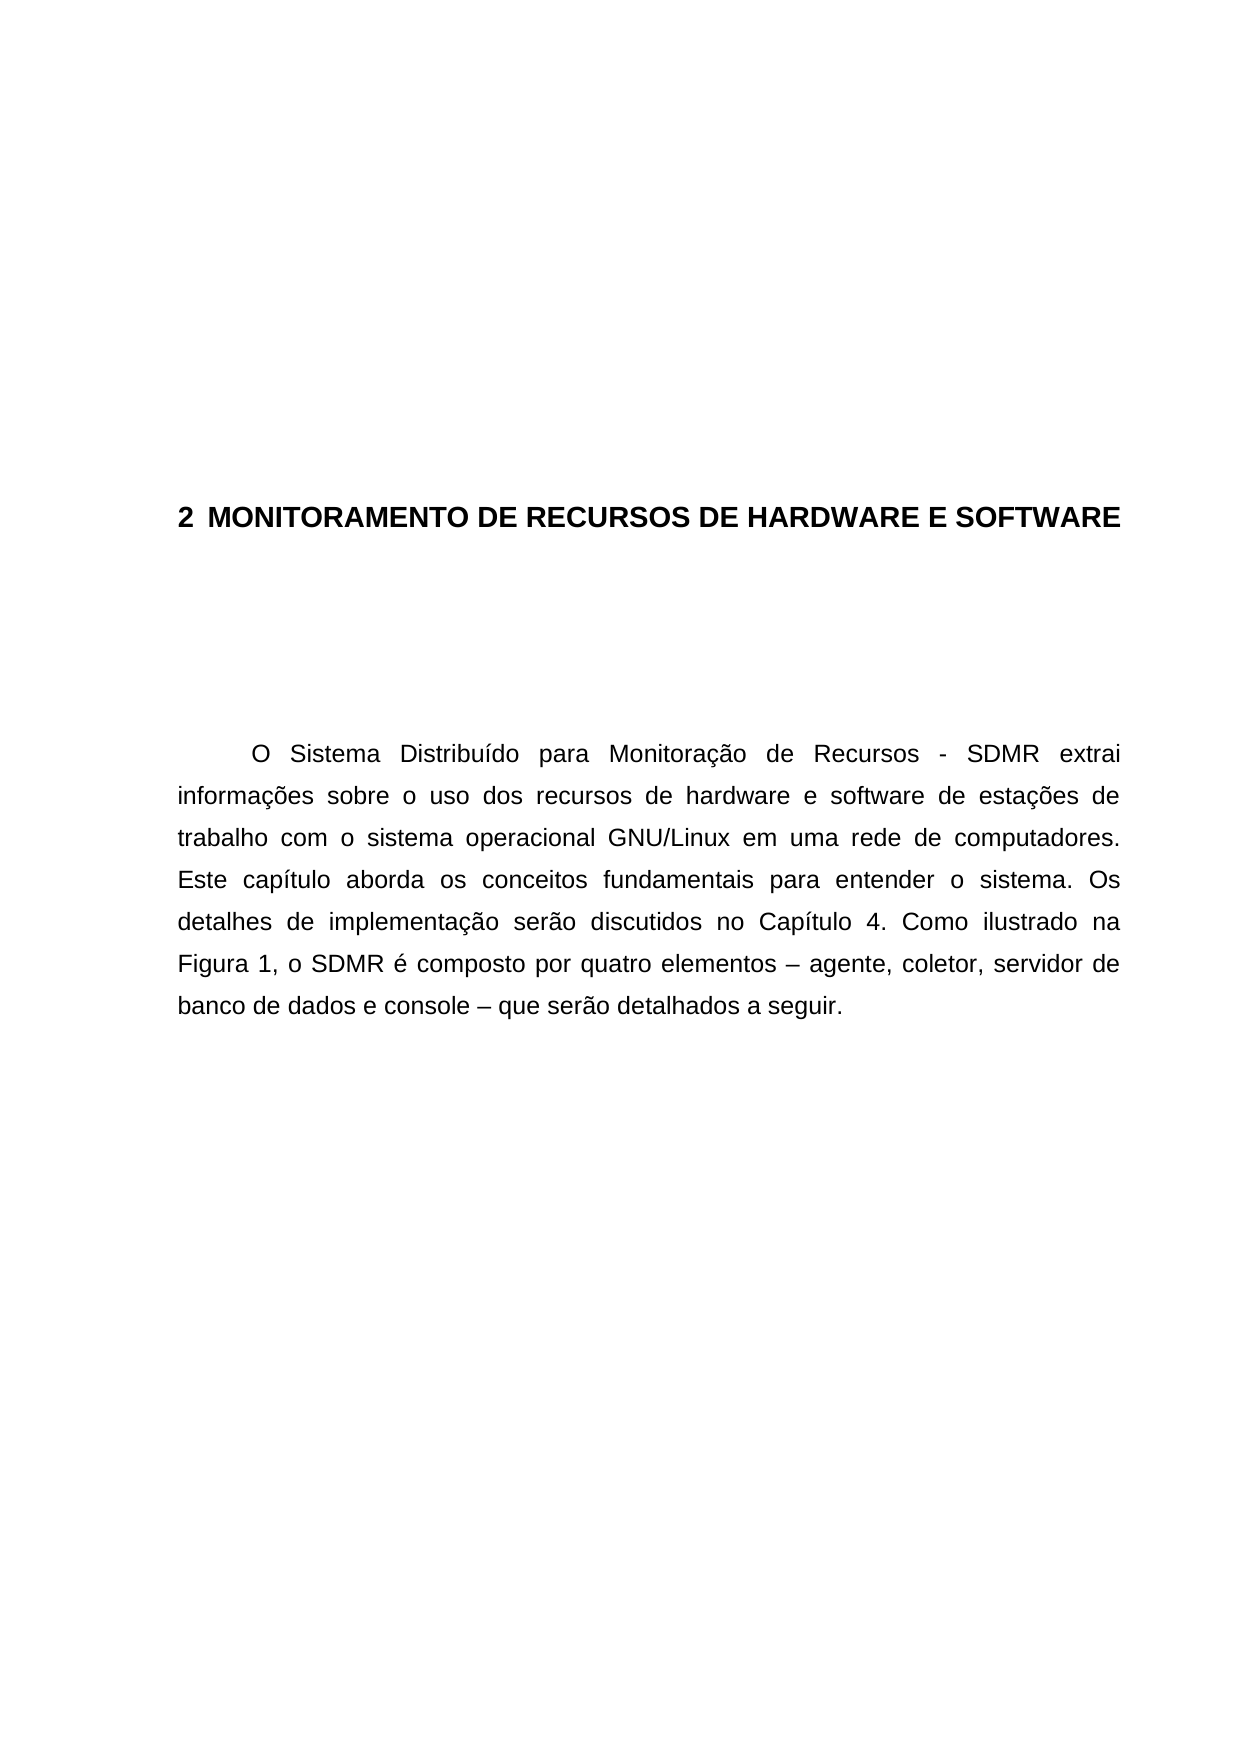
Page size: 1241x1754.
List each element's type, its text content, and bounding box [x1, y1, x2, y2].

subtitle MONITORAMENTO DE RECURSOS DE HARDWARE E SOFTWARE [177, 501, 1122, 533]
text O Sistema Distribuído para Monitoração de Recursos - SDMR extrai informações sobre o uso dos recursos de hardware e software de estações de trabalho com o sistema operacional GNU/Linux em uma rede de computadores. Este capítulo aborda os conceitos fundamentais para entender o sistema. Os detalhes de implementação serão discutidos no Capítulo 4. Como ilustrado na Figura 1, o SDMR é composto por quatro elementos – agente, coletor, servidor de banco de dados e console – que serão detalhados a seguir. [177, 740, 1122, 1019]
